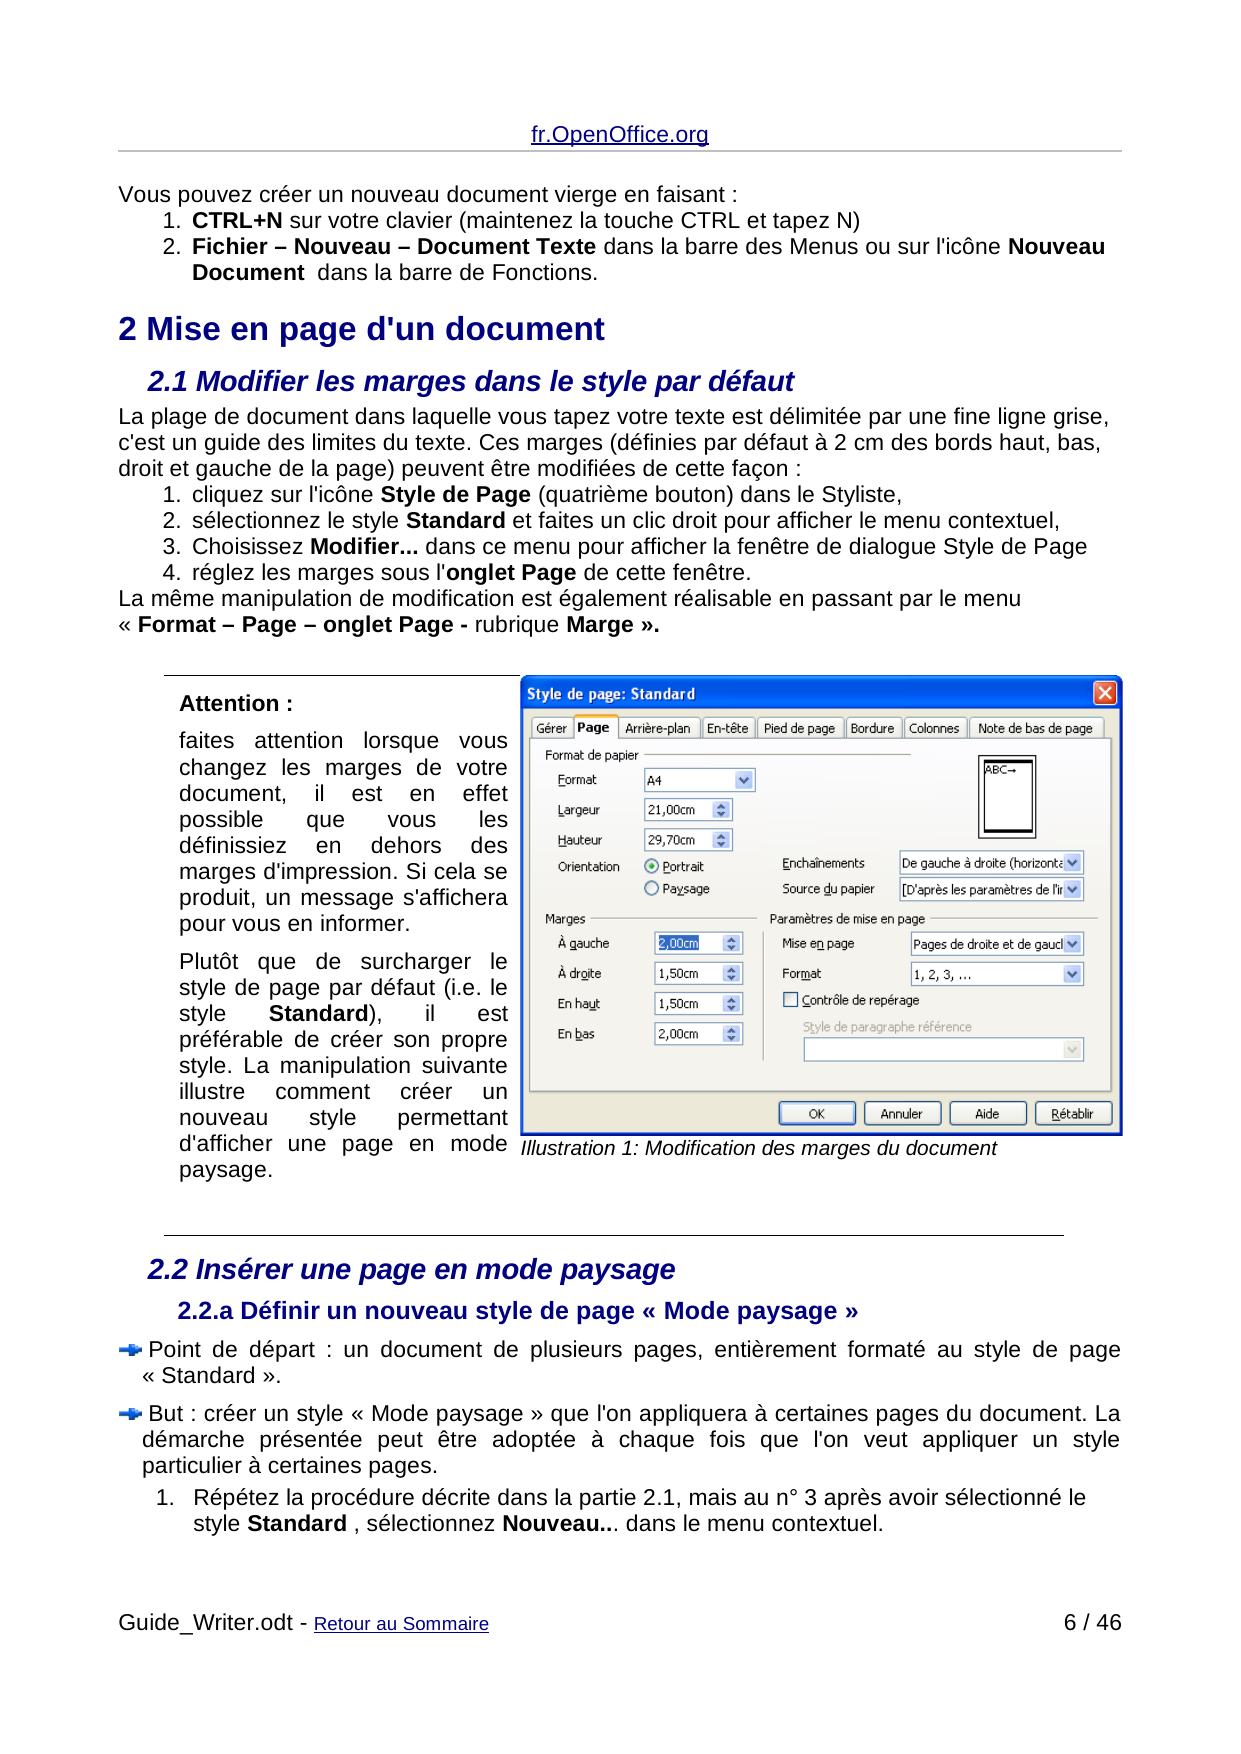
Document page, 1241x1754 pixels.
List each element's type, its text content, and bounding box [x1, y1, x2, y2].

text Vous pouvez créer un nouveau document vierge en faisant : [118, 182, 1122, 208]
text [520, 1159, 1123, 1179]
list Répétez la procédure décrite dans la partie 2.1, mais au n° 3 après avoir sélectionné le style Standard , sélectionnez Nouveau... dans le menu contextuel. [156, 1485, 1122, 1537]
picture [119, 1344, 142, 1356]
text La plage de document dans laquelle vous tapez votre texte est délimitée par une fine ligne grise, c'est un guide des limites du texte. Ces marges (définies par défaut à 2 cm des bords haut, bas, droit et gauche de la page) peuvent être modifiées de cette façon : [118, 403, 1122, 481]
text Attention : [164, 676, 520, 713]
text La même manipulation de modification est également réalisable en passant par le menu « Format – Page – onglet Page - rubrique Marge ». [118, 585, 1122, 637]
picture [520, 675, 1123, 1136]
subtitle Insérer une page en mode paysage [148, 1253, 1122, 1285]
text Illustration 1: Modification des marges du document [520, 1136, 1123, 1159]
subtitle Modifier les marges dans le style par défaut [148, 364, 1122, 397]
text Plutôt que de surcharger le style de page par défaut (i.e. le style Standard), il est préférable de créer son propre style. La manipulation suivante illustre comment créer un nouveau style permettant d'afficher une page en mode paysage. [164, 933, 1064, 1182]
picture [119, 1408, 142, 1420]
list cliquez sur l'icône Style de Page (quatrième bouton) dans le Styliste, [162, 481, 1122, 507]
list Fichier – Nouveau – Document Texte dans la barre des Menus ou sur l'icône Nouveau Document dans la barre de Fonctions. [162, 234, 1122, 286]
text faites attention lorsque vous changez les marges de votre document, il est en effet possible que vous les définissiez en dehors des marges d'impression. Si cela se produit, un message s'affichera pour vous en informer. [164, 713, 520, 933]
subtitle Définir un nouveau style de page « Mode paysage » [177, 1297, 1122, 1325]
list CTRL+N sur votre clavier (maintenez la touche CTRL et tapez N) [162, 208, 1122, 234]
list Point de départ : un document de plusieurs pages, entièrement formaté au style de page « Standard ». [118, 1337, 1122, 1389]
subtitle Mise en page d'un document [118, 309, 1122, 347]
list réglez les marges sous l'onglet Page de cette fenêtre. [162, 559, 1122, 585]
list sélectionnez le style Standard et faites un clic droit pour afficher le menu contextuel, [162, 507, 1122, 533]
list But : créer un style « Mode paysage » que l'on appliquera à certaines pages du document. La démarche présentée peut être adoptée à chaque fois que l'on veut appliquer un style particulier à certaines pages. [118, 1401, 1122, 1479]
list Choisissez Modifier... dans ce menu pour afficher la fenêtre de dialogue Style de Page [162, 533, 1122, 559]
